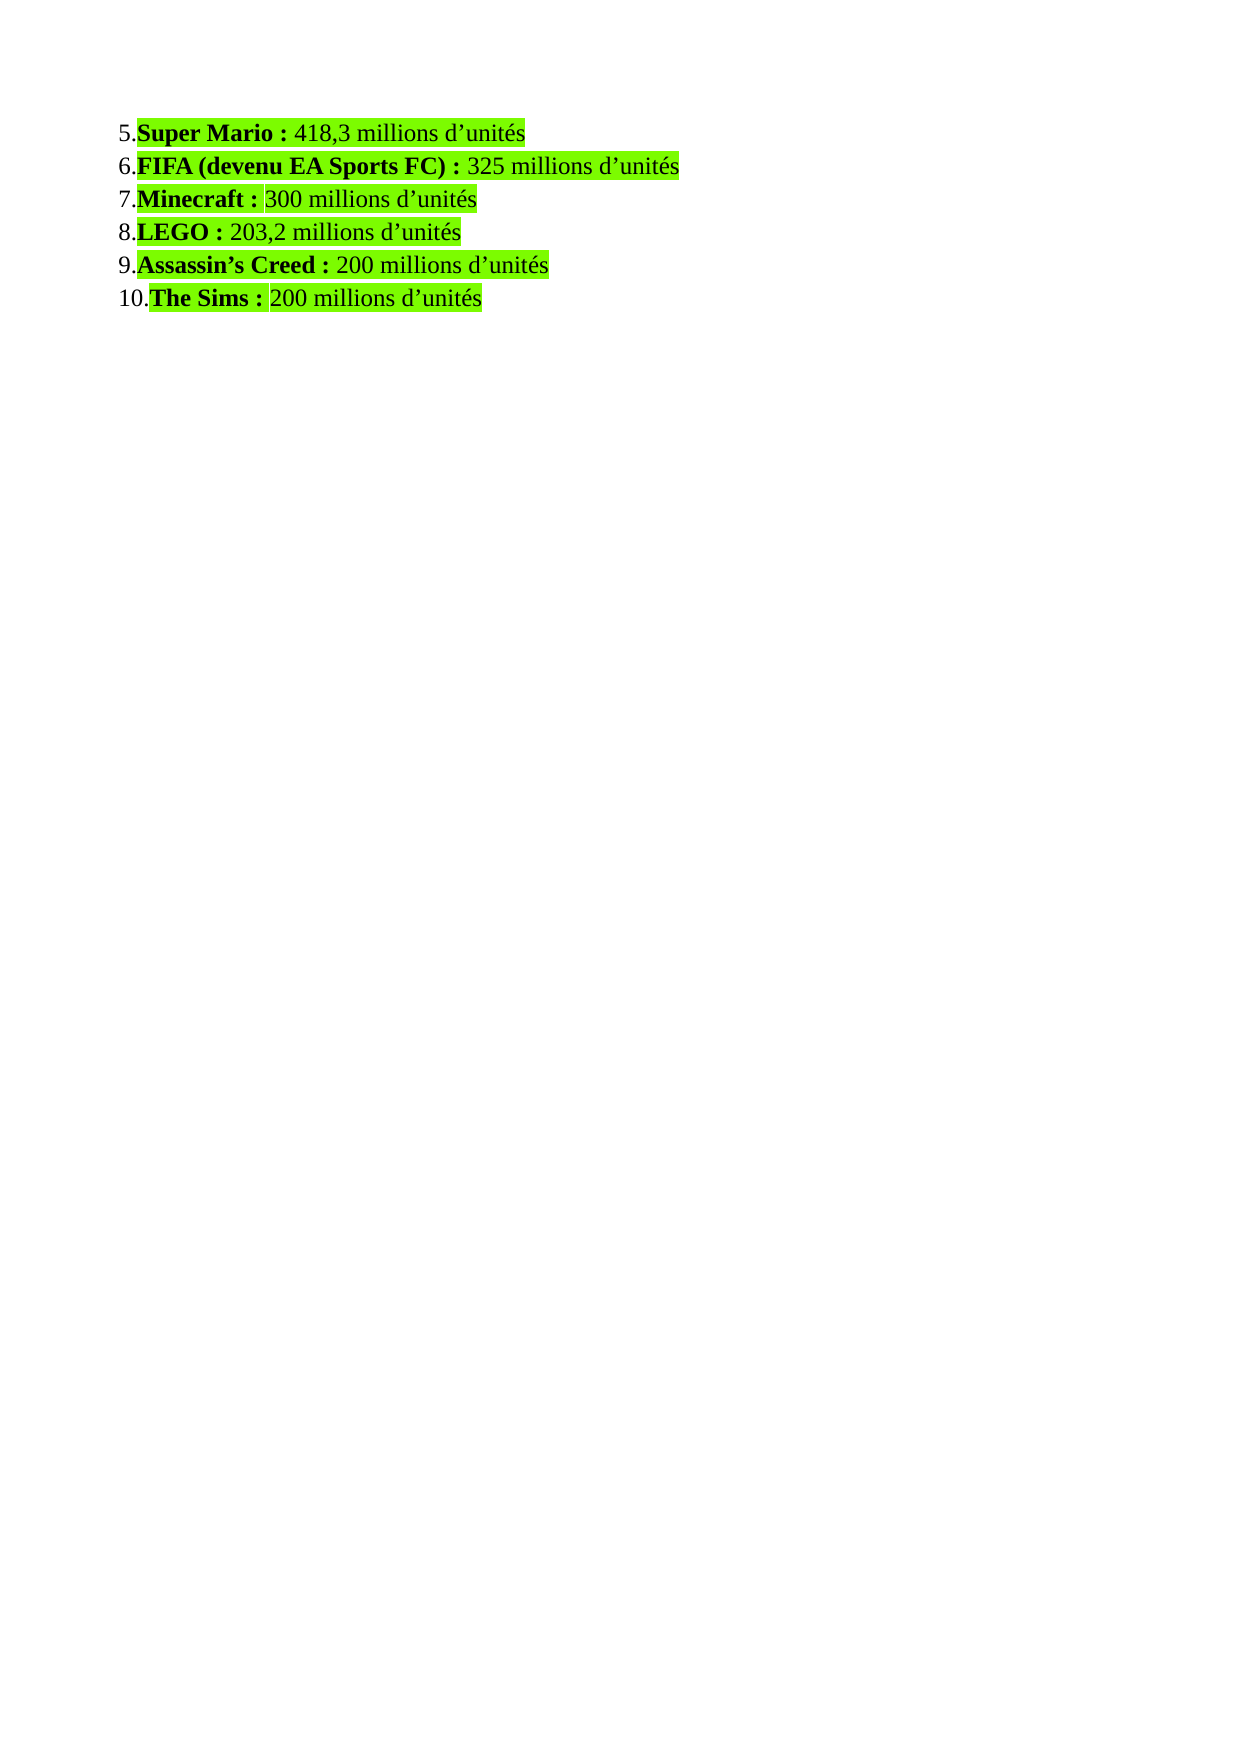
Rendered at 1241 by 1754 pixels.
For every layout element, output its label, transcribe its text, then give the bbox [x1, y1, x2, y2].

list Super Mario : 418,3 millions d’unités [118, 118, 1122, 147]
list The Sims : 200 millions d’unités [118, 283, 1122, 312]
list Minecraft : 300 millions d’unités [118, 184, 1122, 213]
list Assassin’s Creed : 200 millions d’unités [118, 250, 1122, 279]
list FIFA (devenu EA Sports FC) : 325 millions d’unités [118, 151, 1122, 180]
list LEGO : 203,2 millions d’unités [118, 217, 1122, 246]
